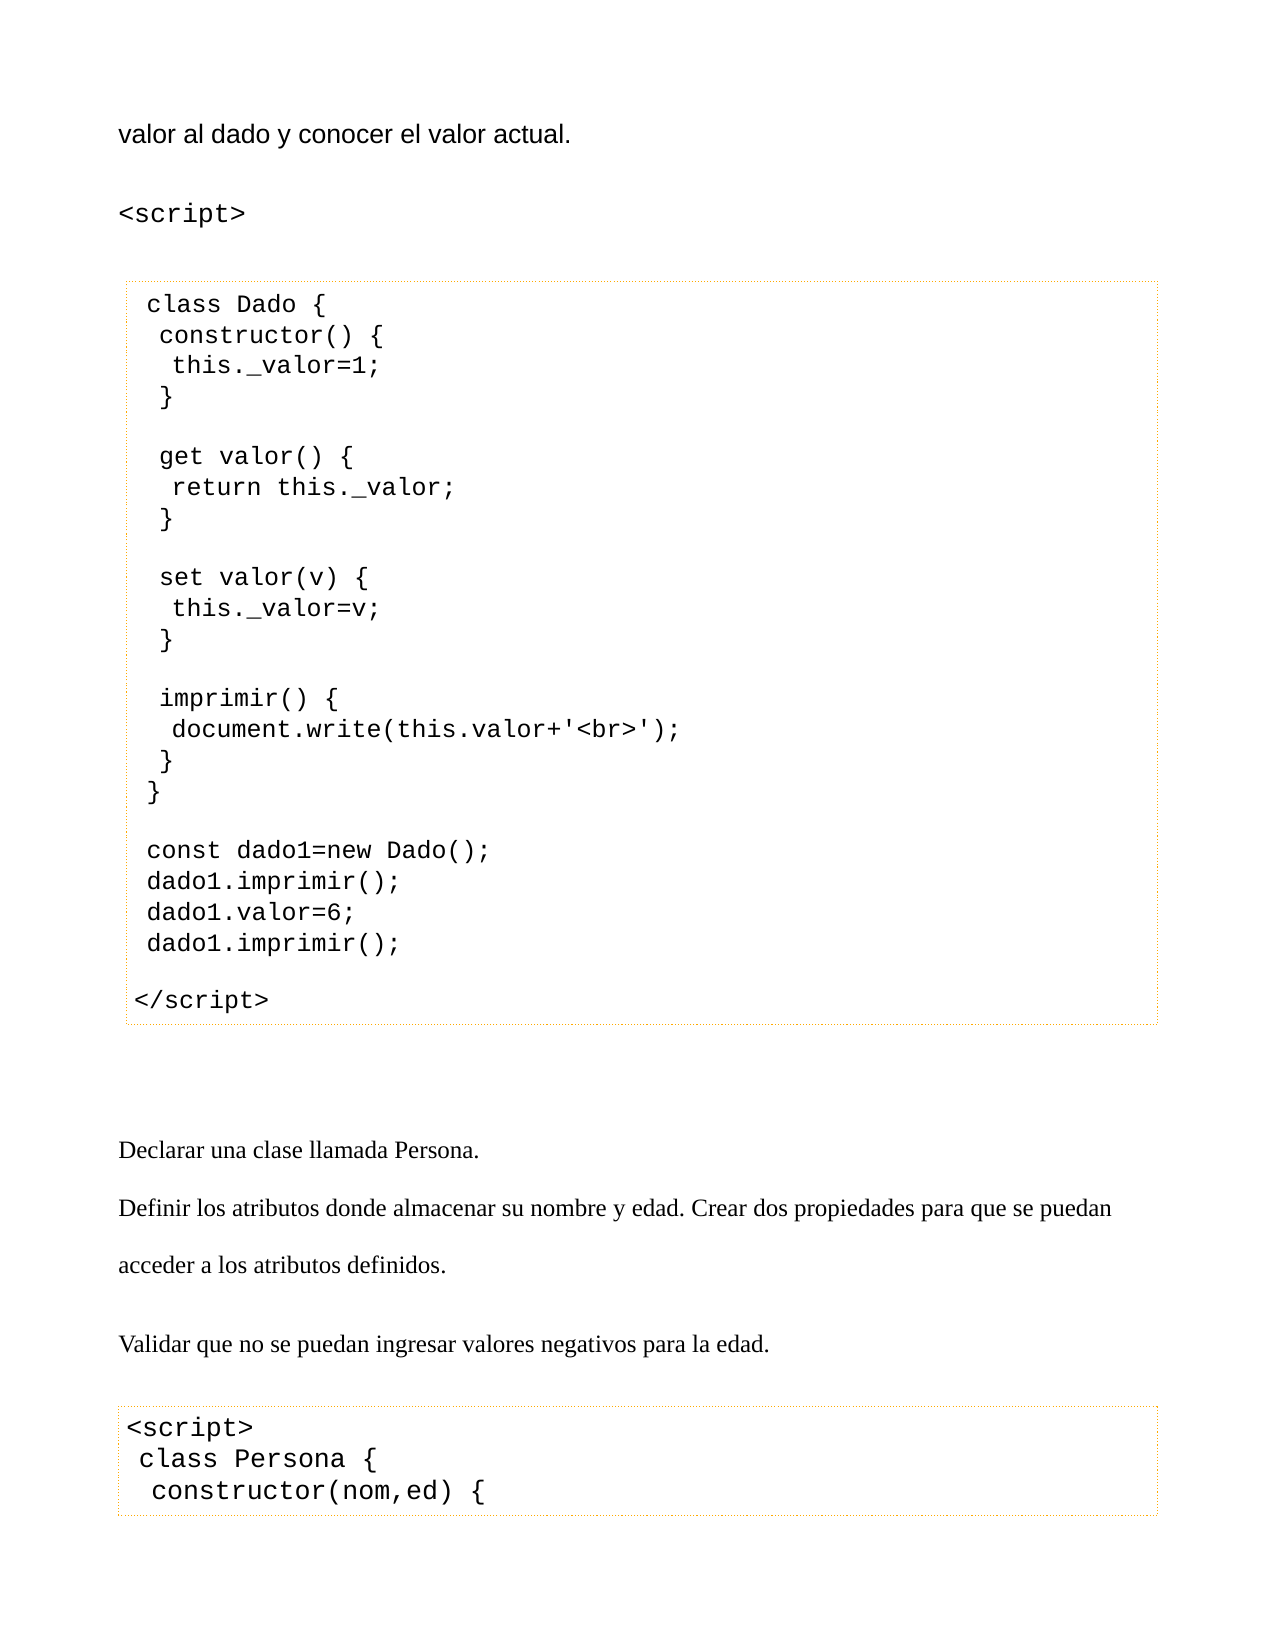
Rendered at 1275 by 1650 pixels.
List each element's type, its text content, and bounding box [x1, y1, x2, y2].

text constructor(nom,ed) { [118, 1468, 1157, 1515]
text set valor(v) { [126, 554, 1157, 585]
text } [126, 373, 1157, 412]
text } [126, 495, 1157, 533]
text this._valor=1; [126, 343, 1157, 373]
text } [126, 616, 1157, 655]
text dado1.valor=6; [126, 889, 1157, 920]
text class Dado { [126, 281, 1157, 312]
text Declarar una clase llamada Persona. Definir los atributos donde almacenar su nombre y edad. Crear dos propiedades para que se puedan acceder a los atributos definidos. [118, 1135, 1157, 1279]
text } [126, 768, 1157, 807]
text <script> [118, 1406, 1157, 1437]
text valor al dado y conocer el valor actual. [118, 118, 1157, 149]
text <script> [118, 200, 1157, 230]
text } [126, 737, 1157, 768]
text class Persona { [118, 1437, 1157, 1468]
text constructor() { [126, 312, 1157, 343]
text Validar que no se puedan ingresar valores negativos para la edad. [118, 1329, 1157, 1357]
text dado1.imprimir(); [126, 920, 1157, 959]
text this._valor=v; [126, 585, 1157, 616]
text imprimir() { [126, 676, 1157, 706]
text get valor() { [126, 433, 1157, 464]
text return this._valor; [126, 464, 1157, 495]
text </script> [126, 980, 1157, 1024]
text document.write(this.valor+'<br>'); [126, 706, 1157, 737]
text const dado1=new Dado(); [126, 828, 1157, 858]
text dado1.imprimir(); [126, 858, 1157, 889]
